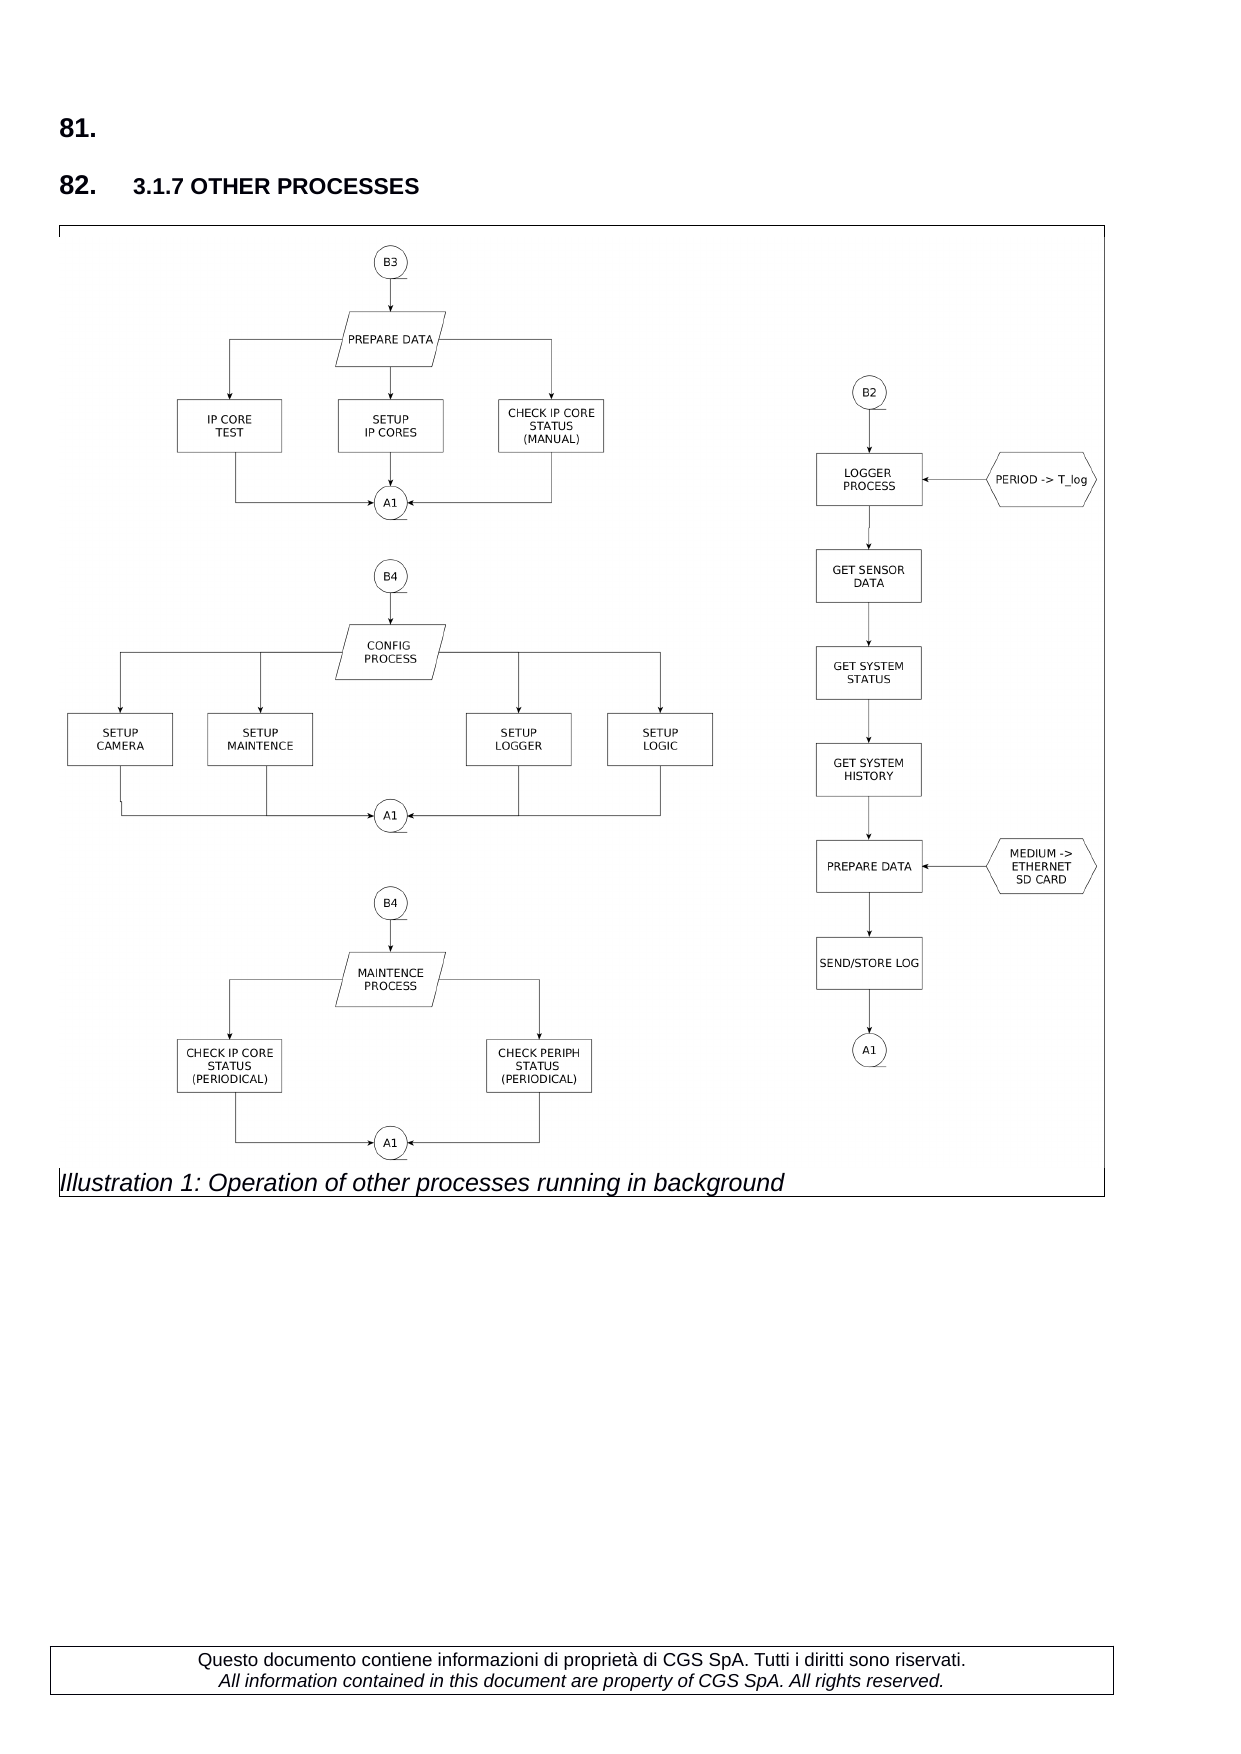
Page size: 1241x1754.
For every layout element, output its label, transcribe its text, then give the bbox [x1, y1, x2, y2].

list Illustration 1: Operation of other processes running in background [60, 1168, 1104, 1196]
picture [59, 237, 1105, 1168]
subtitle 3.1.7 Other processes [59, 169, 1104, 200]
